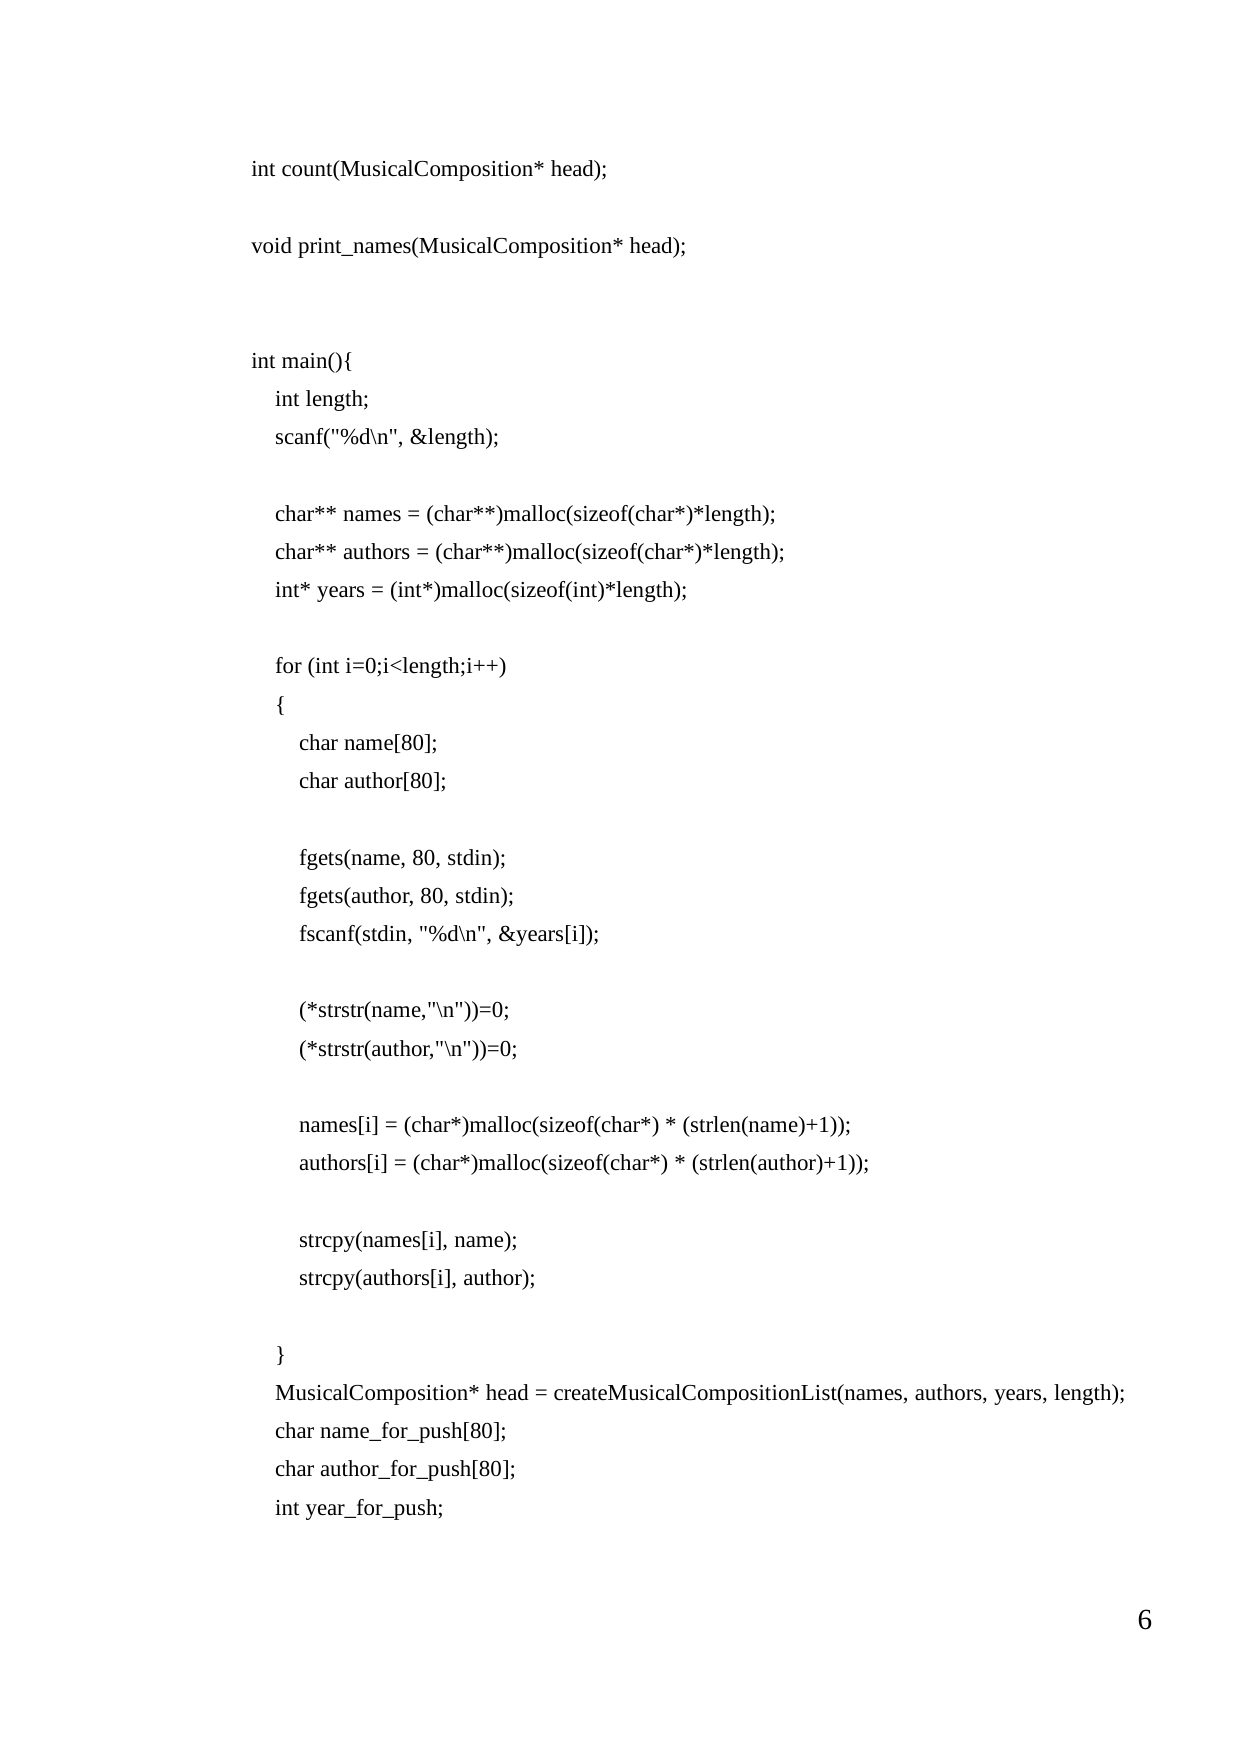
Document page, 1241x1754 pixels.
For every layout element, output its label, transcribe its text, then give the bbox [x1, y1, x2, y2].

text strcpy(authors[i], author); [177, 1265, 1152, 1291]
text fgets(author, 80, stdin); [177, 883, 1152, 908]
text names[i] = (char*)malloc(sizeof(char*) * (strlen(name)+1)); [177, 1112, 1152, 1138]
text char name[80]; [177, 730, 1152, 755]
text int length; [177, 386, 1152, 411]
text for (int i=0;i<length;i++) [177, 653, 1152, 679]
text char name_for_push[80]; [177, 1418, 1152, 1443]
text scanf("%d\n", &length); [177, 424, 1152, 449]
text void print_names(MusicalComposition* head); [177, 233, 1152, 258]
text } [177, 1341, 1152, 1367]
text int main(){ [177, 347, 1152, 373]
text (*strstr(name,"\n"))=0; [177, 997, 1152, 1023]
text fgets(name, 80, stdin); [177, 844, 1152, 870]
text fscanf(stdin, "%d\n", &years[i]); [177, 921, 1152, 946]
text int year_for_push; [177, 1494, 1152, 1520]
text { [177, 692, 1152, 717]
text int* years = (int*)malloc(sizeof(int)*length); [177, 577, 1152, 602]
text char** names = (char**)malloc(sizeof(char*)*length); [177, 500, 1152, 526]
text MusicalComposition* head = createMusicalCompositionList(names, authors, years, length); [177, 1380, 1152, 1405]
text char author[80]; [177, 768, 1152, 793]
text (*strstr(author,"\n"))=0; [177, 1036, 1152, 1061]
text int count(MusicalComposition* head); [177, 156, 1152, 182]
text authors[i] = (char*)malloc(sizeof(char*) * (strlen(author)+1)); [177, 1150, 1152, 1176]
text char author_for_push[80]; [177, 1456, 1152, 1482]
text char** authors = (char**)malloc(sizeof(char*)*length); [177, 539, 1152, 564]
text strcpy(names[i], name); [177, 1227, 1152, 1252]
